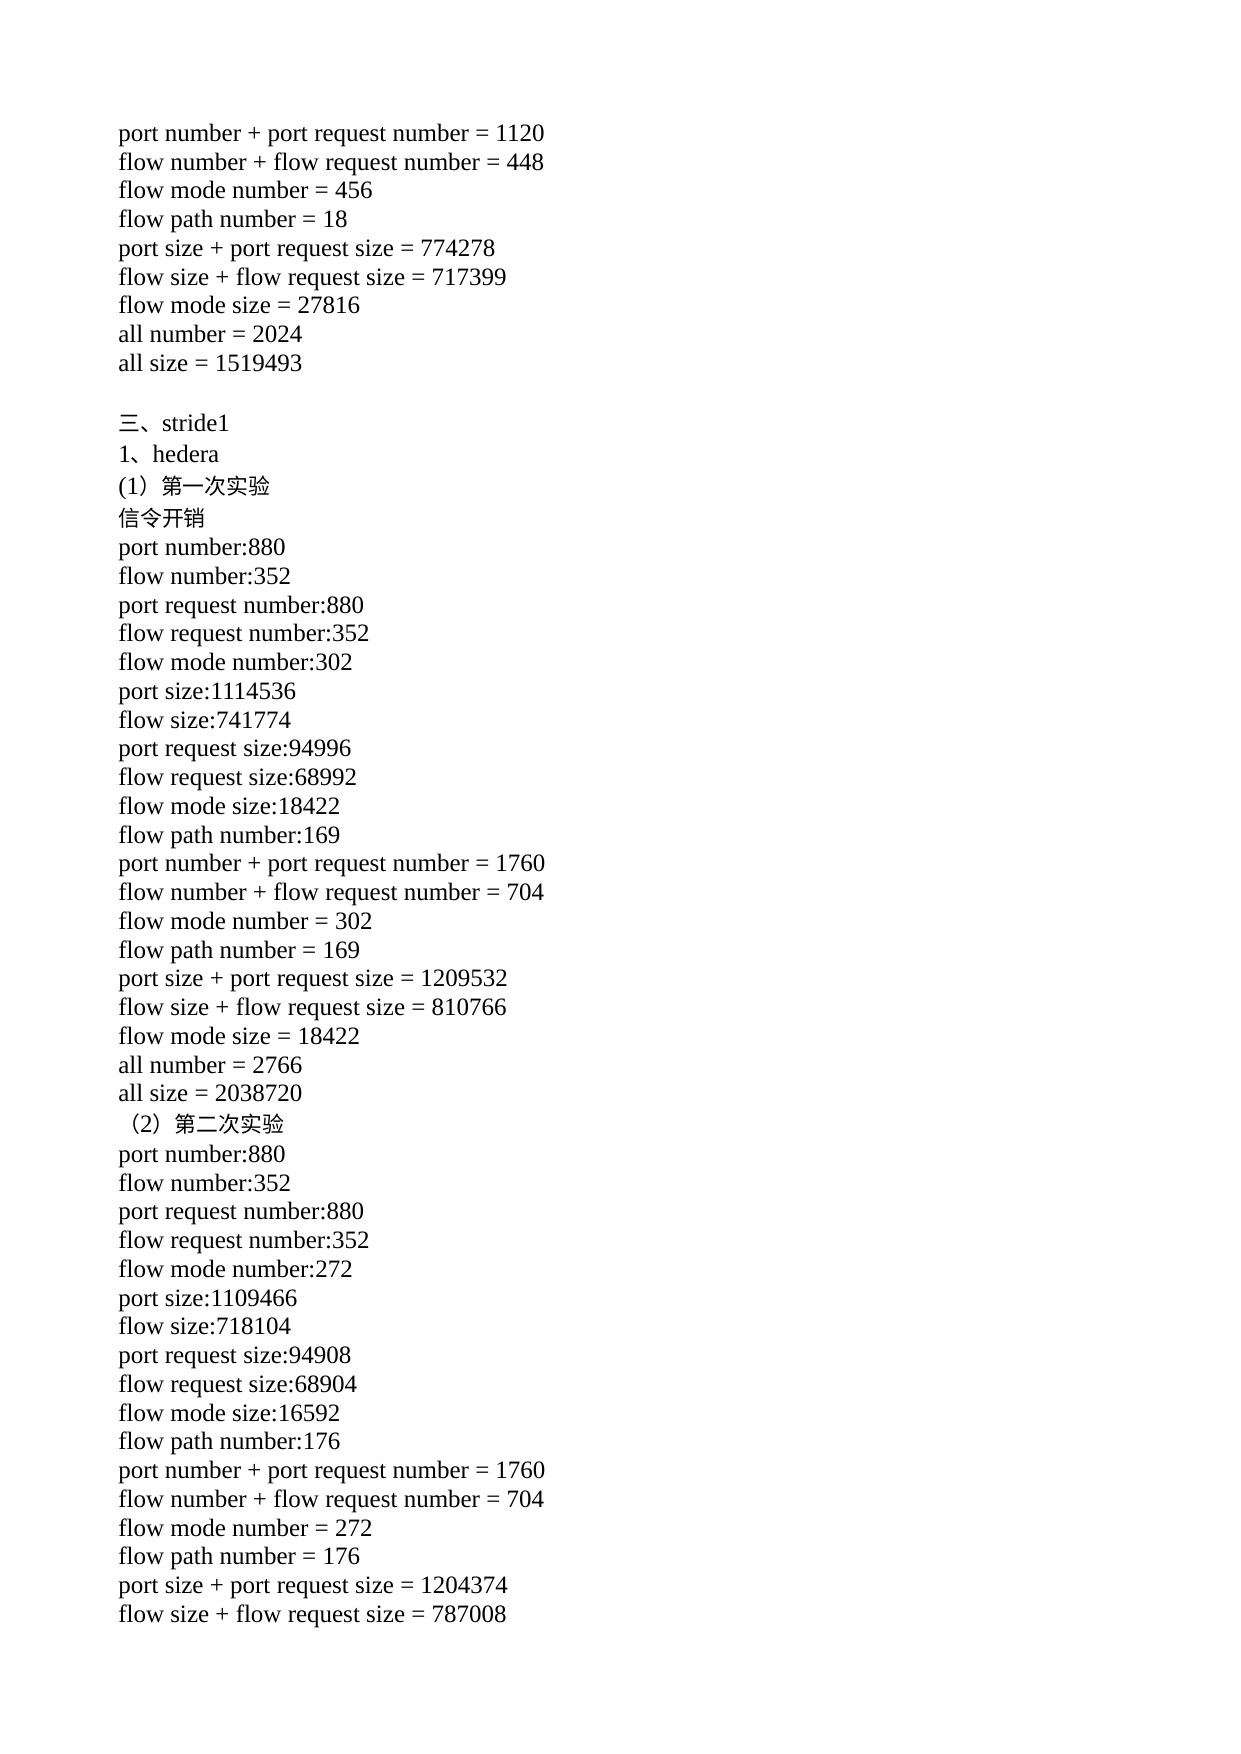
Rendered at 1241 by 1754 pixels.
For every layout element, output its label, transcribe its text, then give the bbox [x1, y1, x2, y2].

text port request size:94996 [118, 733, 1122, 762]
text （2）第二次实验 [118, 1107, 1122, 1139]
text port number:880 [118, 1139, 1122, 1168]
text port number + port request number = 1760 [118, 848, 1122, 877]
text port request size:94908 [118, 1340, 1122, 1369]
text port size:1109466 [118, 1283, 1122, 1311]
text flow size:718104 [118, 1311, 1122, 1340]
text flow size + flow request size = 717399 [118, 262, 1122, 291]
text flow size:741774 [118, 705, 1122, 733]
text port size + port request size = 1204374 [118, 1570, 1122, 1599]
text flow path number = 176 [118, 1541, 1122, 1570]
text flow mode number:272 [118, 1254, 1122, 1283]
text flow number + flow request number = 448 [118, 147, 1122, 176]
text flow request size:68904 [118, 1369, 1122, 1398]
text port request number:880 [118, 1196, 1122, 1225]
text all size = 2038720 [118, 1078, 1122, 1107]
text 信令开销 [118, 501, 1122, 532]
text flow request number:352 [118, 1225, 1122, 1254]
text flow size + flow request size = 810766 [118, 992, 1122, 1021]
text flow number:352 [118, 561, 1122, 590]
text flow number:352 [118, 1168, 1122, 1196]
text flow mode number:302 [118, 647, 1122, 676]
text port number + port request number = 1120 [118, 118, 1122, 147]
text (1）第一次实验 [118, 469, 1122, 501]
text flow path number:169 [118, 820, 1122, 848]
text flow mode size = 18422 [118, 1021, 1122, 1050]
text flow mode size:18422 [118, 791, 1122, 820]
text port number + port request number = 1760 [118, 1455, 1122, 1484]
text port number:880 [118, 532, 1122, 561]
text 三、stride1 [118, 406, 1122, 437]
text flow size + flow request size = 787008 [118, 1599, 1122, 1628]
text flow path number:176 [118, 1426, 1122, 1455]
text flow mode number = 302 [118, 906, 1122, 935]
text flow path number = 18 [118, 204, 1122, 233]
text flow mode number = 272 [118, 1513, 1122, 1541]
text flow path number = 169 [118, 935, 1122, 963]
text flow mode size:16592 [118, 1398, 1122, 1426]
text all size = 1519493 [118, 348, 1122, 377]
text flow request size:68992 [118, 762, 1122, 791]
text port size + port request size = 774278 [118, 233, 1122, 262]
text 1、hedera [118, 437, 1122, 469]
text flow number + flow request number = 704 [118, 1484, 1122, 1513]
text flow mode number = 456 [118, 176, 1122, 204]
text port size:1114536 [118, 676, 1122, 705]
text flow number + flow request number = 704 [118, 877, 1122, 906]
text port size + port request size = 1209532 [118, 963, 1122, 992]
text all number = 2024 [118, 319, 1122, 348]
text flow mode size = 27816 [118, 291, 1122, 319]
text all number = 2766 [118, 1050, 1122, 1078]
text port request number:880 [118, 590, 1122, 618]
text flow request number:352 [118, 618, 1122, 647]
